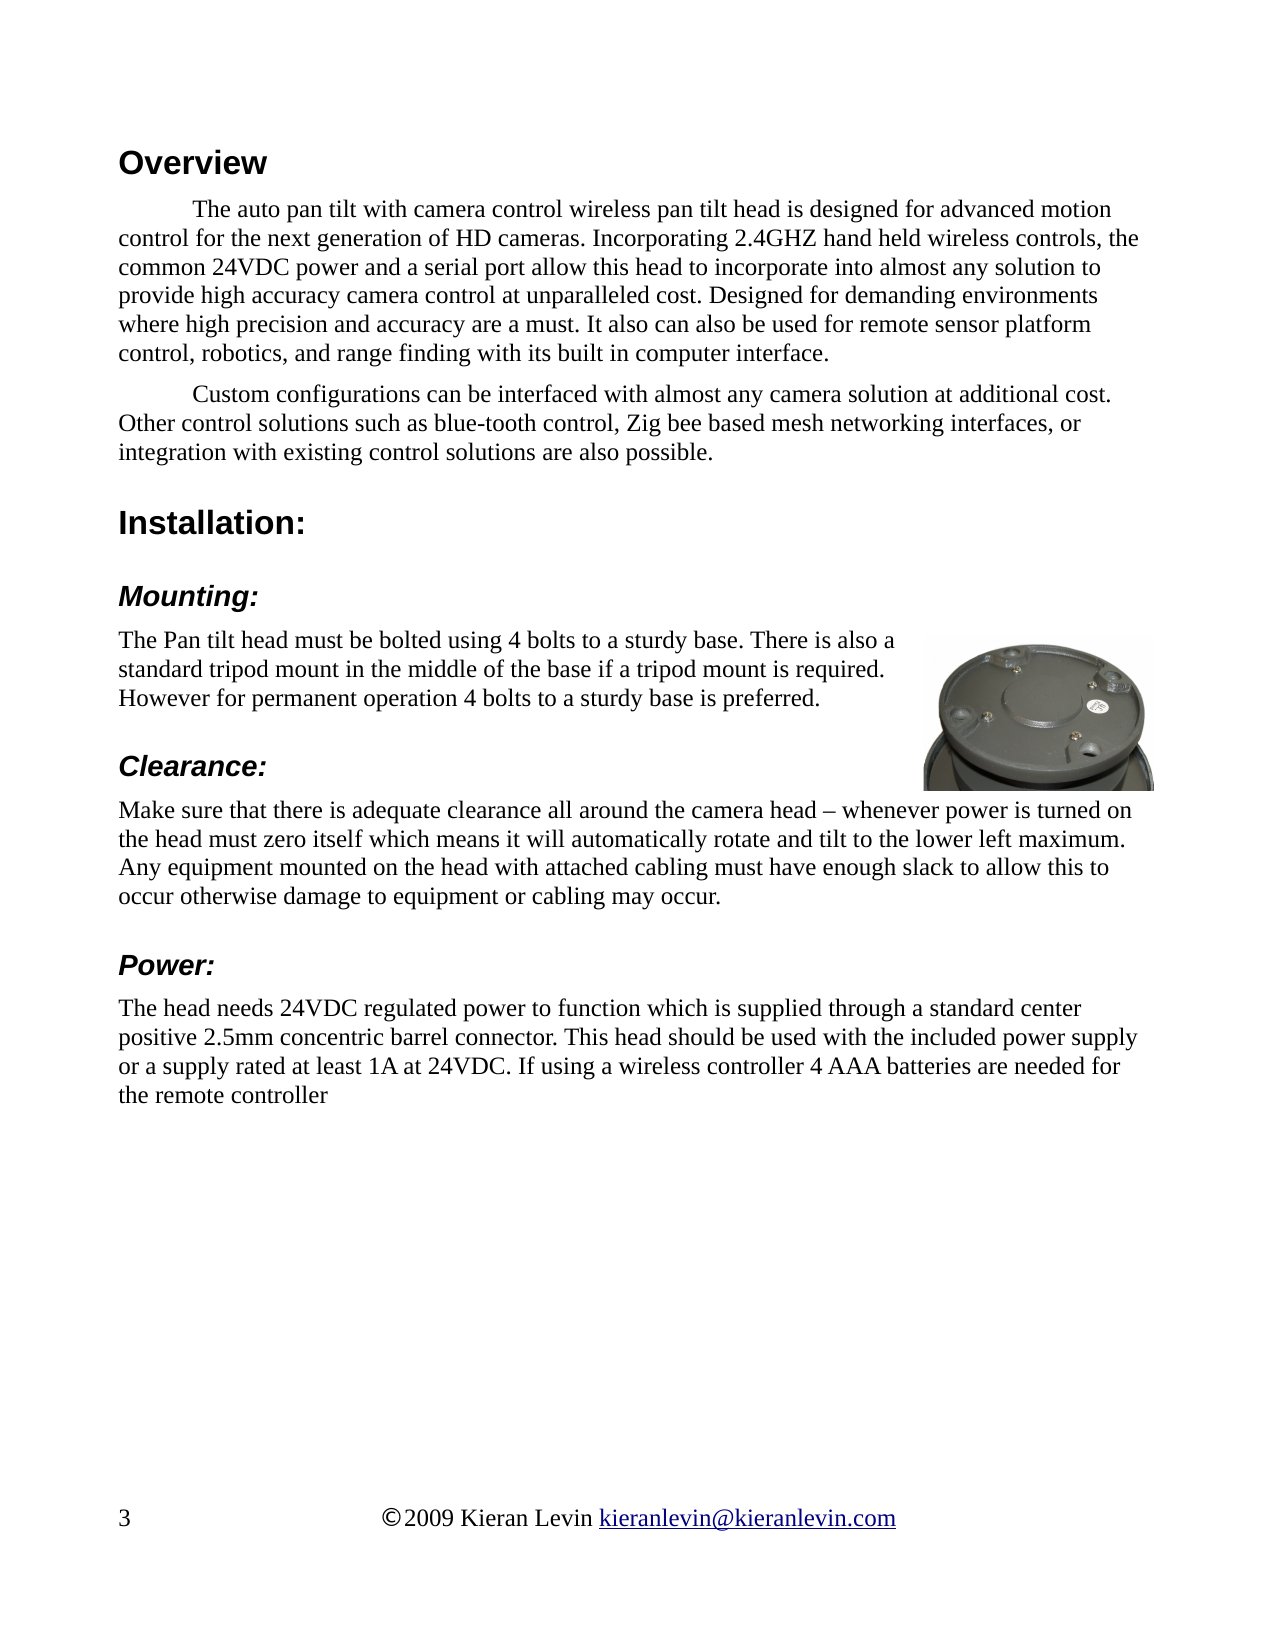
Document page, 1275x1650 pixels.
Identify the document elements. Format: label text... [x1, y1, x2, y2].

text The auto pan tilt with camera control wireless pan tilt head is designed for advanced motion control for the next generation of HD cameras. Incorporating 2.4GHZ hand held wireless controls, the common 24VDC power and a serial port allow this head to incorporate into almost any solution to provide high accuracy camera control at unparalleled cost. Designed for demanding environments where high precision and accuracy are a must. It also can also be used for remote sensor platform control, robotics, and range finding with its built in computer interface. [118, 194, 1157, 367]
subtitle Installation: [118, 503, 1157, 542]
text The head needs 24VDC regulated power to function which is supplied through a standard center positive 2.5mm concentric barrel connector. This head should be used with the included power supply or a supply rated at least 1A at 24VDC. If using a wireless controller 4 AAA batteries are needed for the remote controller [118, 993, 1157, 1108]
text The Pan tilt head must be bolted using 4 bolts to a sturdy base. There is also a standard tripod mount in the middle of the base if a tripod mount is required. However for permanent operation 4 bolts to a sturdy base is preferred. [118, 625, 1157, 711]
text Make sure that there is adequate clearance all around the camera head – whenever power is turned on the head must zero itself which means it will automatically rotate and tilt to the lower left maximum. Any equipment mounted on the head with attached cabling must have enough slack to allow this to occur otherwise damage to equipment or cabling may occur. [118, 795, 1157, 910]
text Custom configurations can be interfaced with almost any camera solution at additional cost. Other control solutions such as blue-tooth control, Zig bee based mesh networking interfaces, or integration with existing control solutions are also possible. [118, 379, 1157, 466]
subtitle Overview [118, 143, 1157, 182]
picture [923, 636, 1154, 791]
subtitle Clearance: [118, 749, 923, 782]
subtitle Power: [118, 947, 1157, 981]
subtitle Mounting: [118, 579, 1157, 613]
